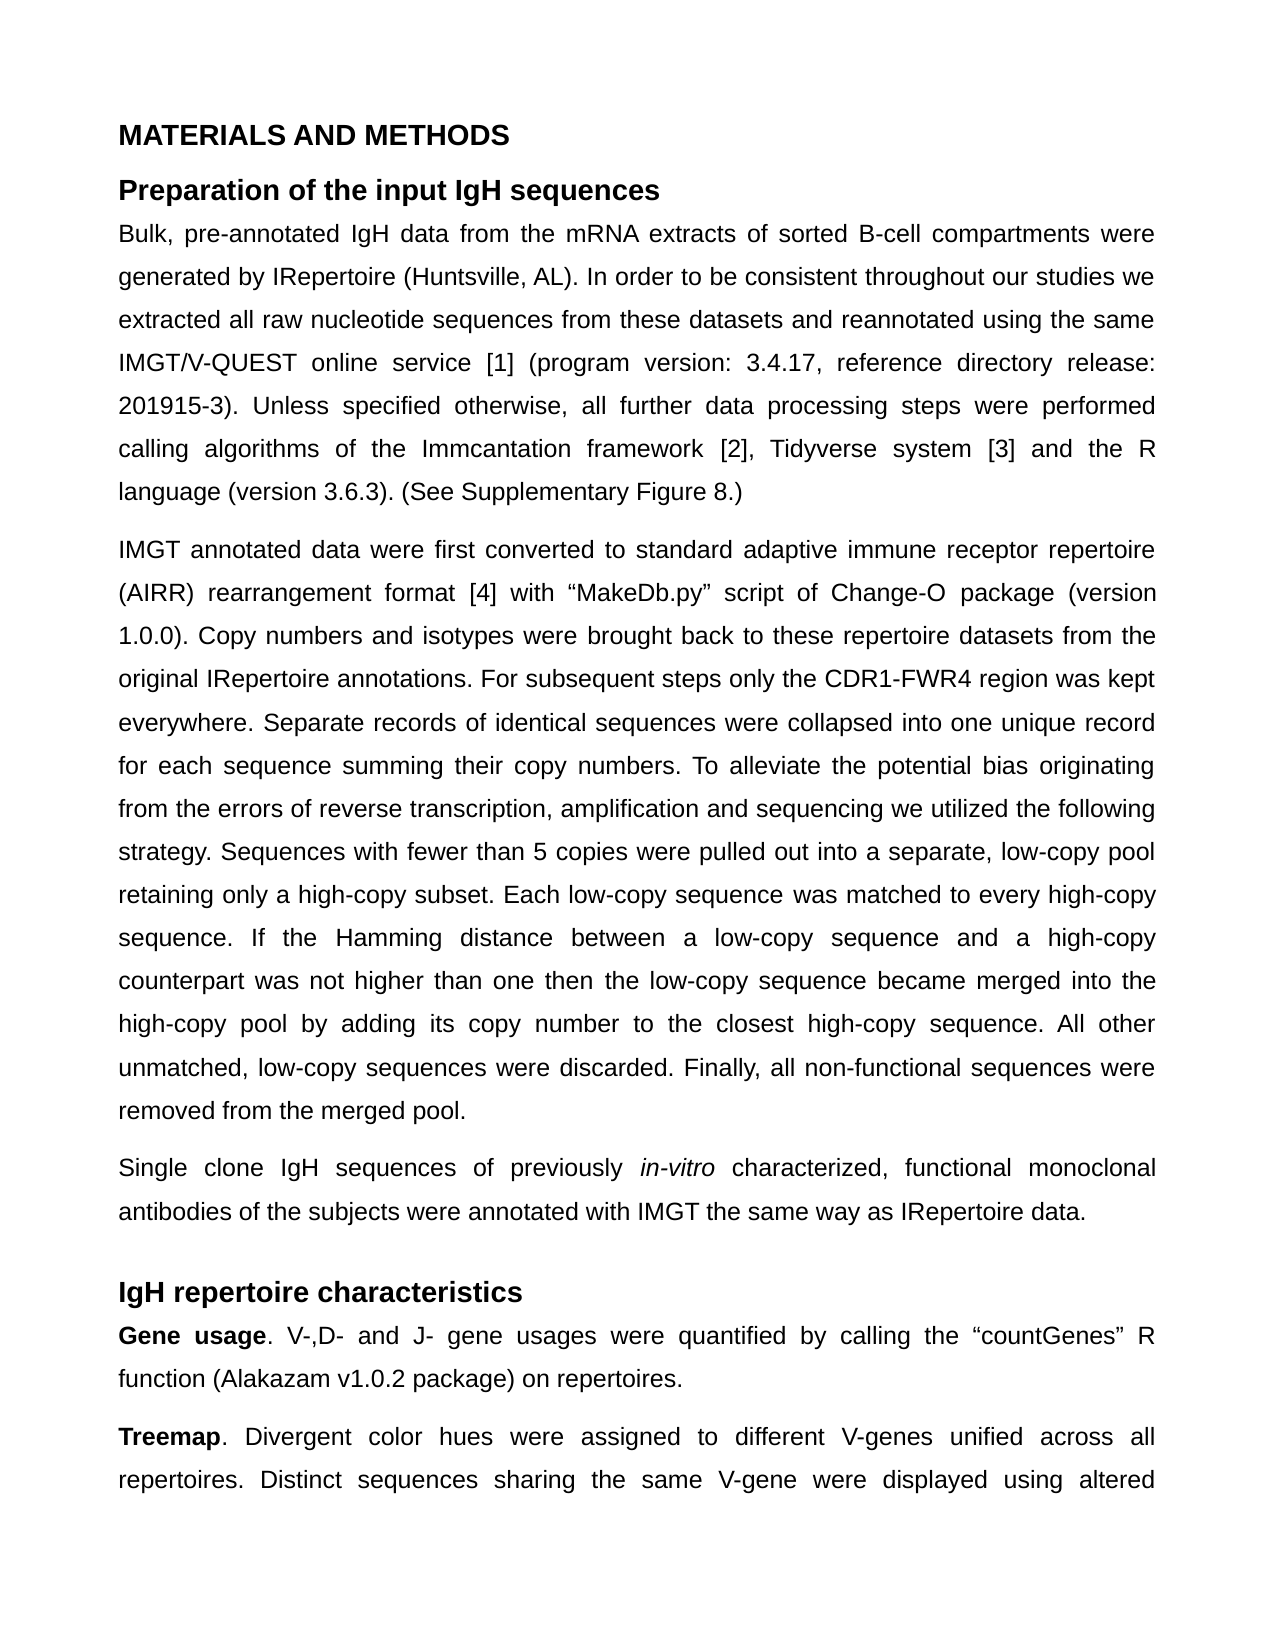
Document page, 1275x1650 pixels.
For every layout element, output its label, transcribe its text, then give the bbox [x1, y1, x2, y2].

text Single clone IgH sequences of previously in-vitro characterized, functional monoclonal antibodies of the subjects were annotated with IMGT the same way as IRepertoire data. [118, 1153, 1157, 1225]
subtitle IgH repertoire characteristics [118, 1275, 1157, 1308]
text Gene usage. V-,D- and J- gene usages were quantified by calling the “countGenes” R function (Alakazam v1.0.2 package) on repertoires. [118, 1321, 1157, 1393]
text Treemap. Divergent color hues were assigned to different V-genes unified across all repertoires. Distinct sequences sharing the same V-gene were displayed using altered [118, 1422, 1157, 1494]
subtitle Preparation of the input IgH sequences [118, 172, 1157, 206]
text Bulk, pre-annotated IgH data from the mRNA extracts of sorted B-cell compartments were generated by IRepertoire (Huntsville, AL). In order to be consistent throughout our studies we extracted all raw nucleotide sequences from these datasets and reannotated using the same IMGT/V-QUEST online service [1] (program version: 3.4.17, reference directory release: 201915-3). Unless specified otherwise, all further data processing steps were performed calling algorithms of the Immcantation framework [2], Tidyverse system [3] and the R language (version 3.6.3). (See Supplementary Figure 8.) [118, 218, 1157, 506]
text IMGT annotated data were first converted to standard adaptive immune receptor repertoire (AIRR) rearrangement format [4] with “MakeDb.py” script of Change-O package (version 1.0.0). Copy numbers and isotypes were brought back to these repertoire datasets from the original IRepertoire annotations. For subsequent steps only the CDR1-FWR4 region was kept everywhere. Separate records of identical sequences were collapsed into one unique record for each sequence summing their copy numbers. To alleviate the potential bias originating from the errors of reverse transcription, amplification and sequencing we utilized the following strategy. Sequences with fewer than 5 copies were pulled out into a separate, low-copy pool retaining only a high-copy subset. Each low-copy sequence was matched to every high-copy sequence. If the Hamming distance between a low-copy sequence and a high-copy counterpart was not higher than one then the low-copy sequence became merged into the high-copy pool by adding its copy number to the closest high-copy sequence. All other unmatched, low-copy sequences were discarded. Finally, all non-functional sequences were removed from the merged pool. [118, 535, 1157, 1124]
subtitle Materials and methods [118, 118, 1157, 152]
